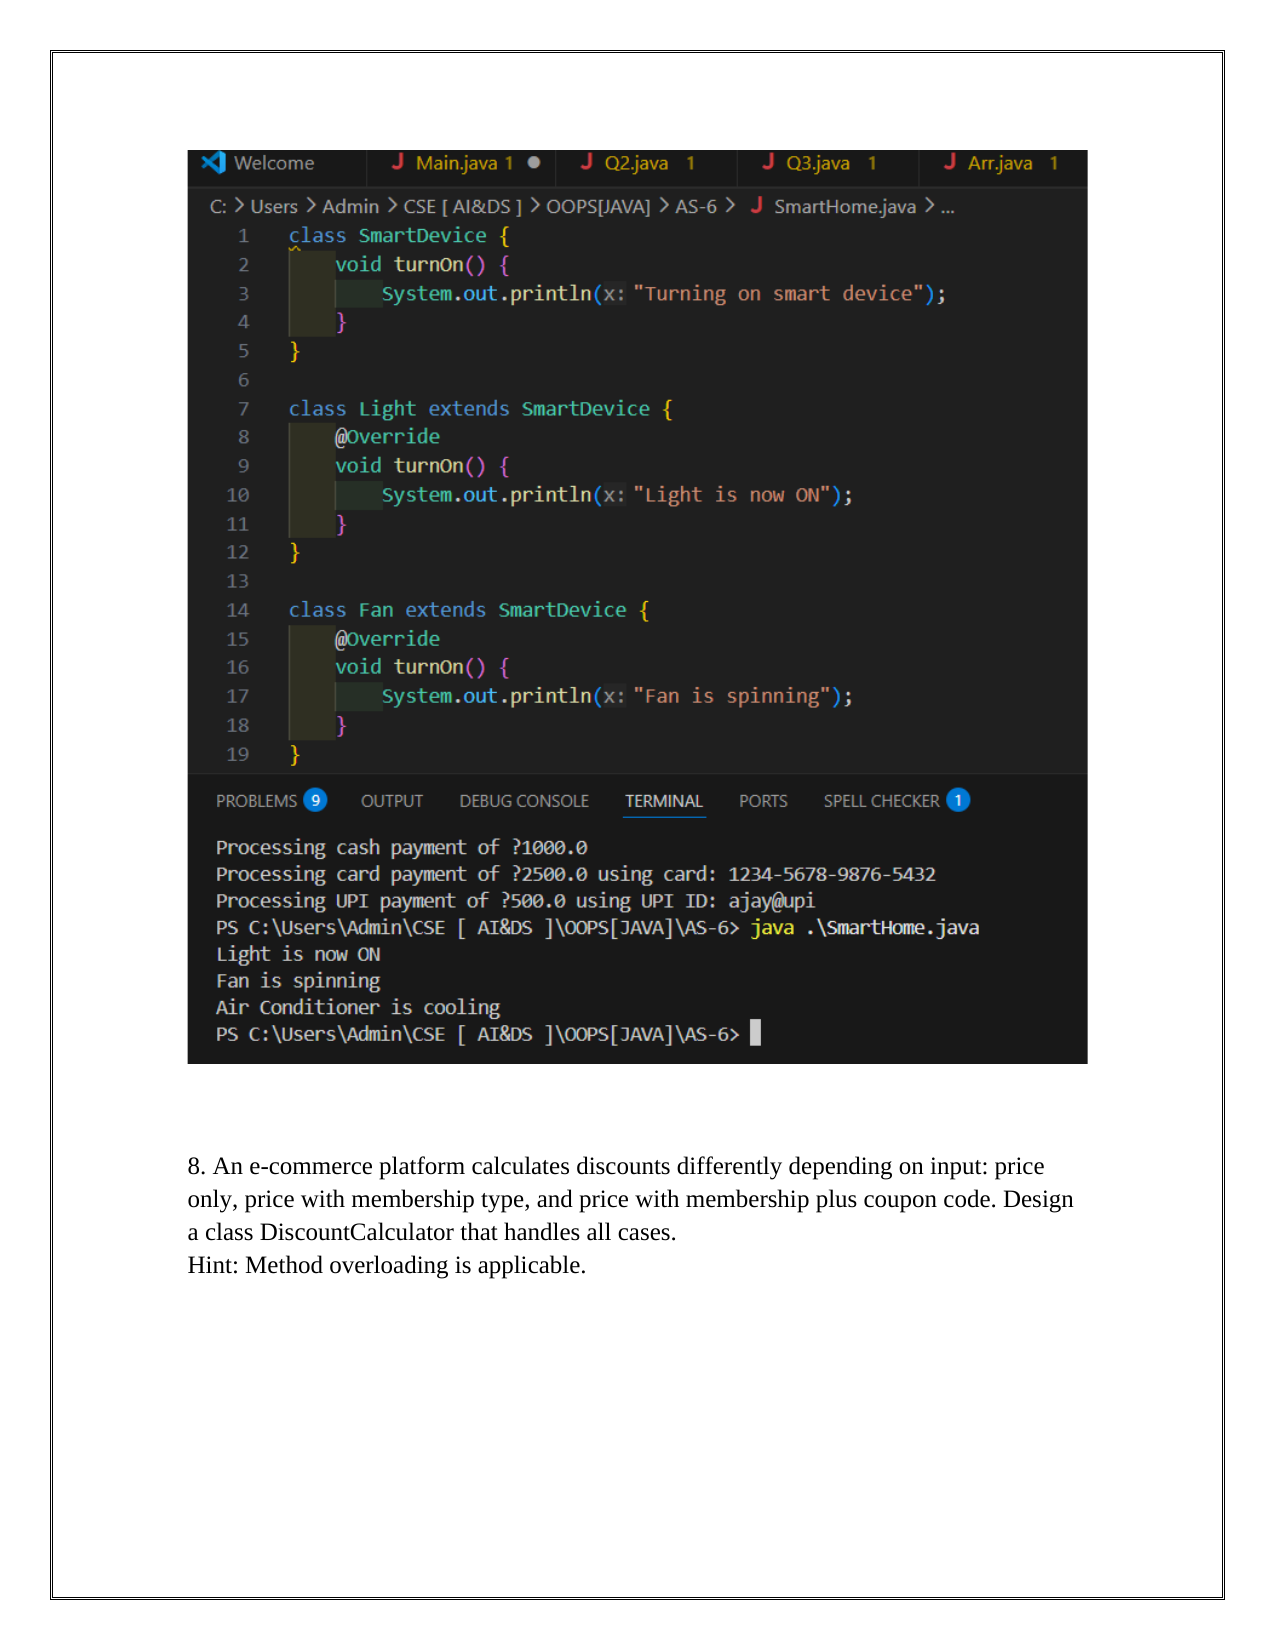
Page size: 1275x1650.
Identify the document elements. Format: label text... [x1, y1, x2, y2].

text 8. An e-commerce platform calculates discounts differently depending on input: price only, price with membership type, and price with membership plus coupon code. Design a class DiscountCalculator that handles all cases. Hint: Method overloading is applicable. [187, 1151, 1087, 1279]
